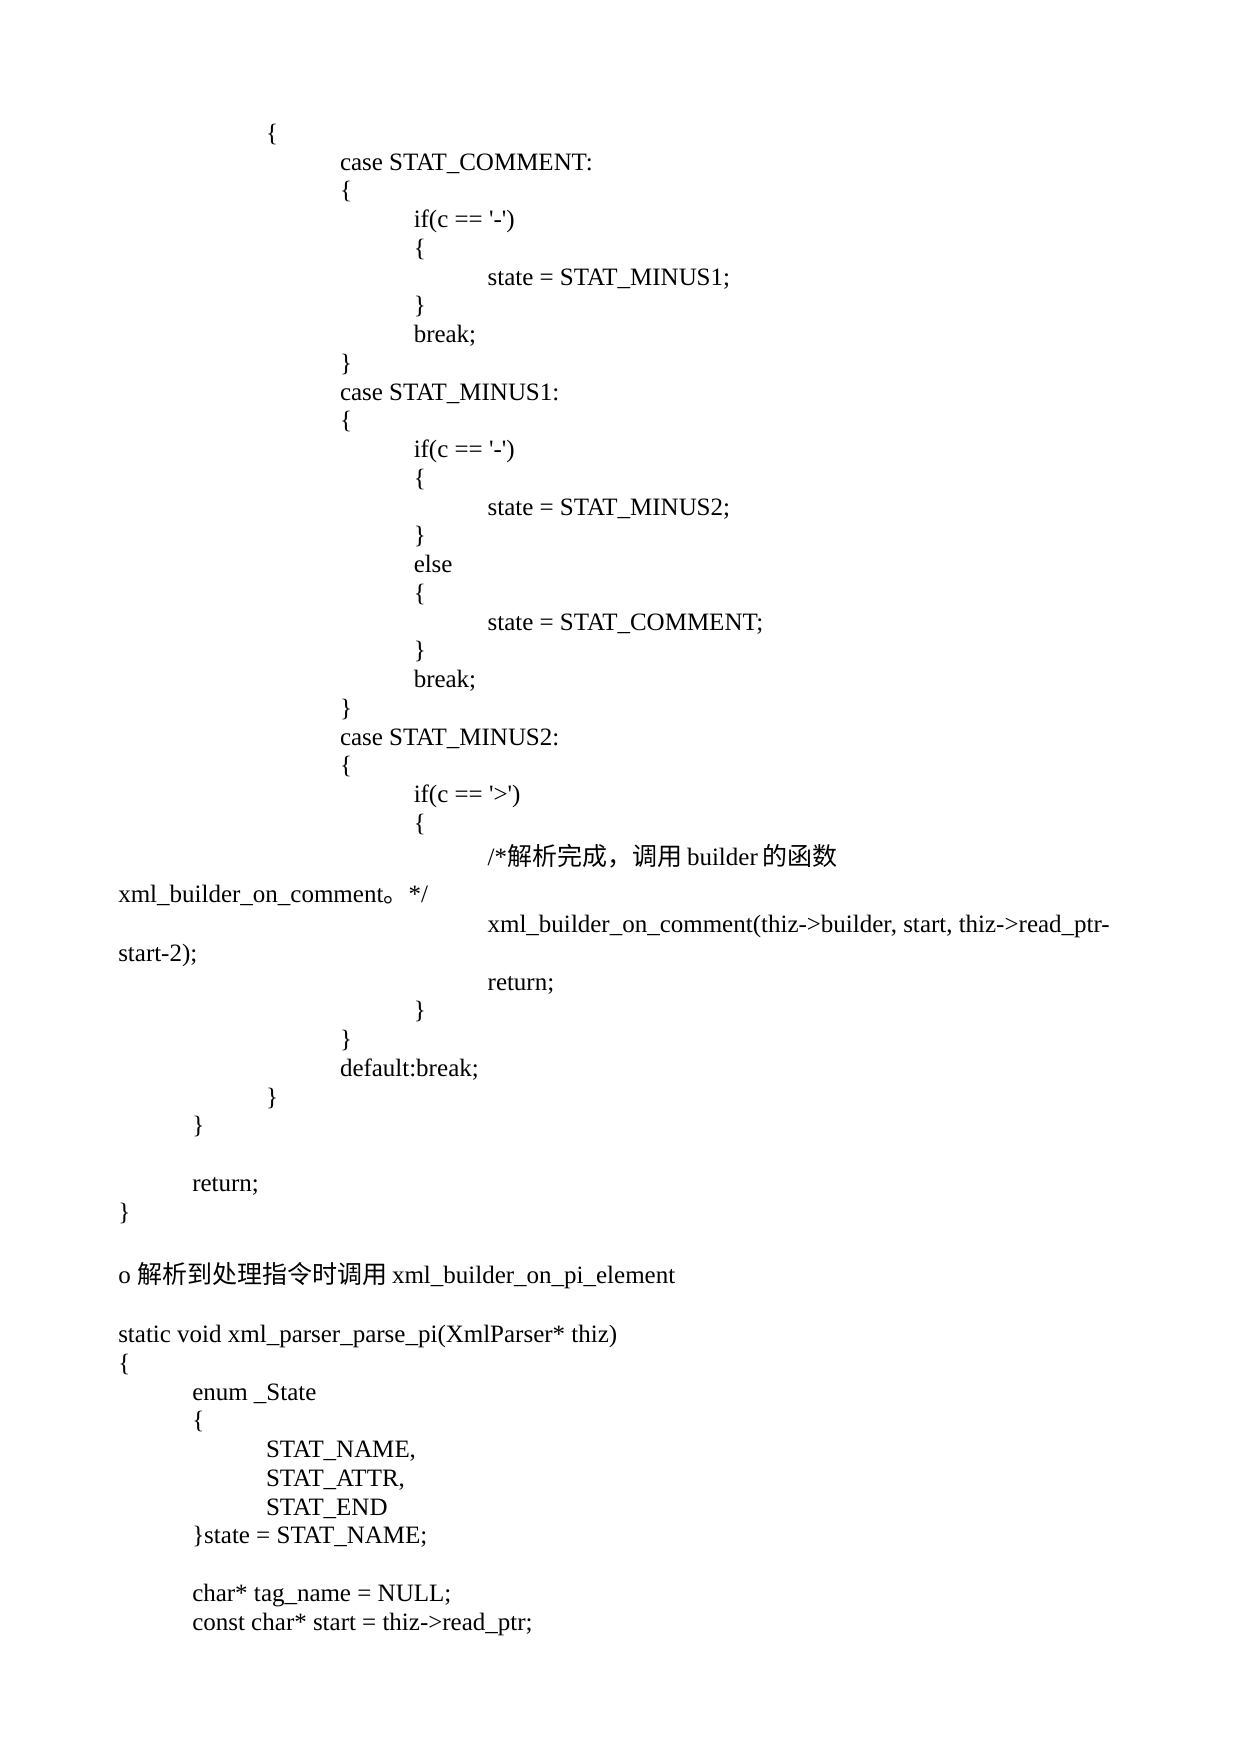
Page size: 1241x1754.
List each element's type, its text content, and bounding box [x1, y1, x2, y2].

text o 解析到处理指令时调用xml_builder_on_pi_element [118, 1254, 1122, 1291]
text const char* start = thiz->read_ptr; [118, 1607, 1122, 1636]
text default:break; [118, 1053, 1122, 1082]
text { [118, 578, 1122, 607]
text case STAT_MINUS2: [118, 722, 1122, 751]
text if(c == '>') [118, 779, 1122, 808]
text case STAT_COMMENT: [118, 147, 1122, 176]
text } [118, 1082, 1122, 1111]
text } [118, 521, 1122, 549]
text xml_builder_on_comment(thiz->builder, start, thiz->read_ptr-start-2); [118, 909, 1122, 967]
text /*解析完成，调用builder的函数xml_builder_on_comment。*/ [118, 837, 1122, 909]
text } [118, 636, 1122, 664]
text { [118, 233, 1122, 262]
text return; [118, 967, 1122, 996]
text } [118, 291, 1122, 319]
text static void xml_parser_parse_pi(XmlParser* thiz) [118, 1319, 1122, 1348]
text state = STAT_MINUS1; [118, 262, 1122, 291]
text if(c == '-') [118, 204, 1122, 233]
text { [118, 808, 1122, 837]
text { [118, 1406, 1122, 1434]
text state = STAT_COMMENT; [118, 607, 1122, 636]
text { [118, 463, 1122, 492]
text else [118, 549, 1122, 578]
text { [118, 118, 1122, 147]
text if(c == '-') [118, 434, 1122, 463]
text { [118, 176, 1122, 204]
text } [118, 693, 1122, 722]
text { [118, 406, 1122, 434]
text break; [118, 664, 1122, 693]
text break; [118, 319, 1122, 348]
text enum _State [118, 1377, 1122, 1406]
text } [118, 1197, 1122, 1226]
text STAT_ATTR, [118, 1463, 1122, 1492]
text { [118, 751, 1122, 779]
text char* tag_name = NULL; [118, 1578, 1122, 1607]
text STAT_END [118, 1492, 1122, 1521]
text return; [118, 1168, 1122, 1197]
text } [118, 1111, 1122, 1139]
text } [118, 1024, 1122, 1053]
text state = STAT_MINUS2; [118, 492, 1122, 521]
text }state = STAT_NAME; [118, 1521, 1122, 1549]
text { [118, 1348, 1122, 1377]
text STAT_NAME, [118, 1434, 1122, 1463]
text } [118, 348, 1122, 377]
text } [118, 996, 1122, 1024]
text case STAT_MINUS1: [118, 377, 1122, 406]
